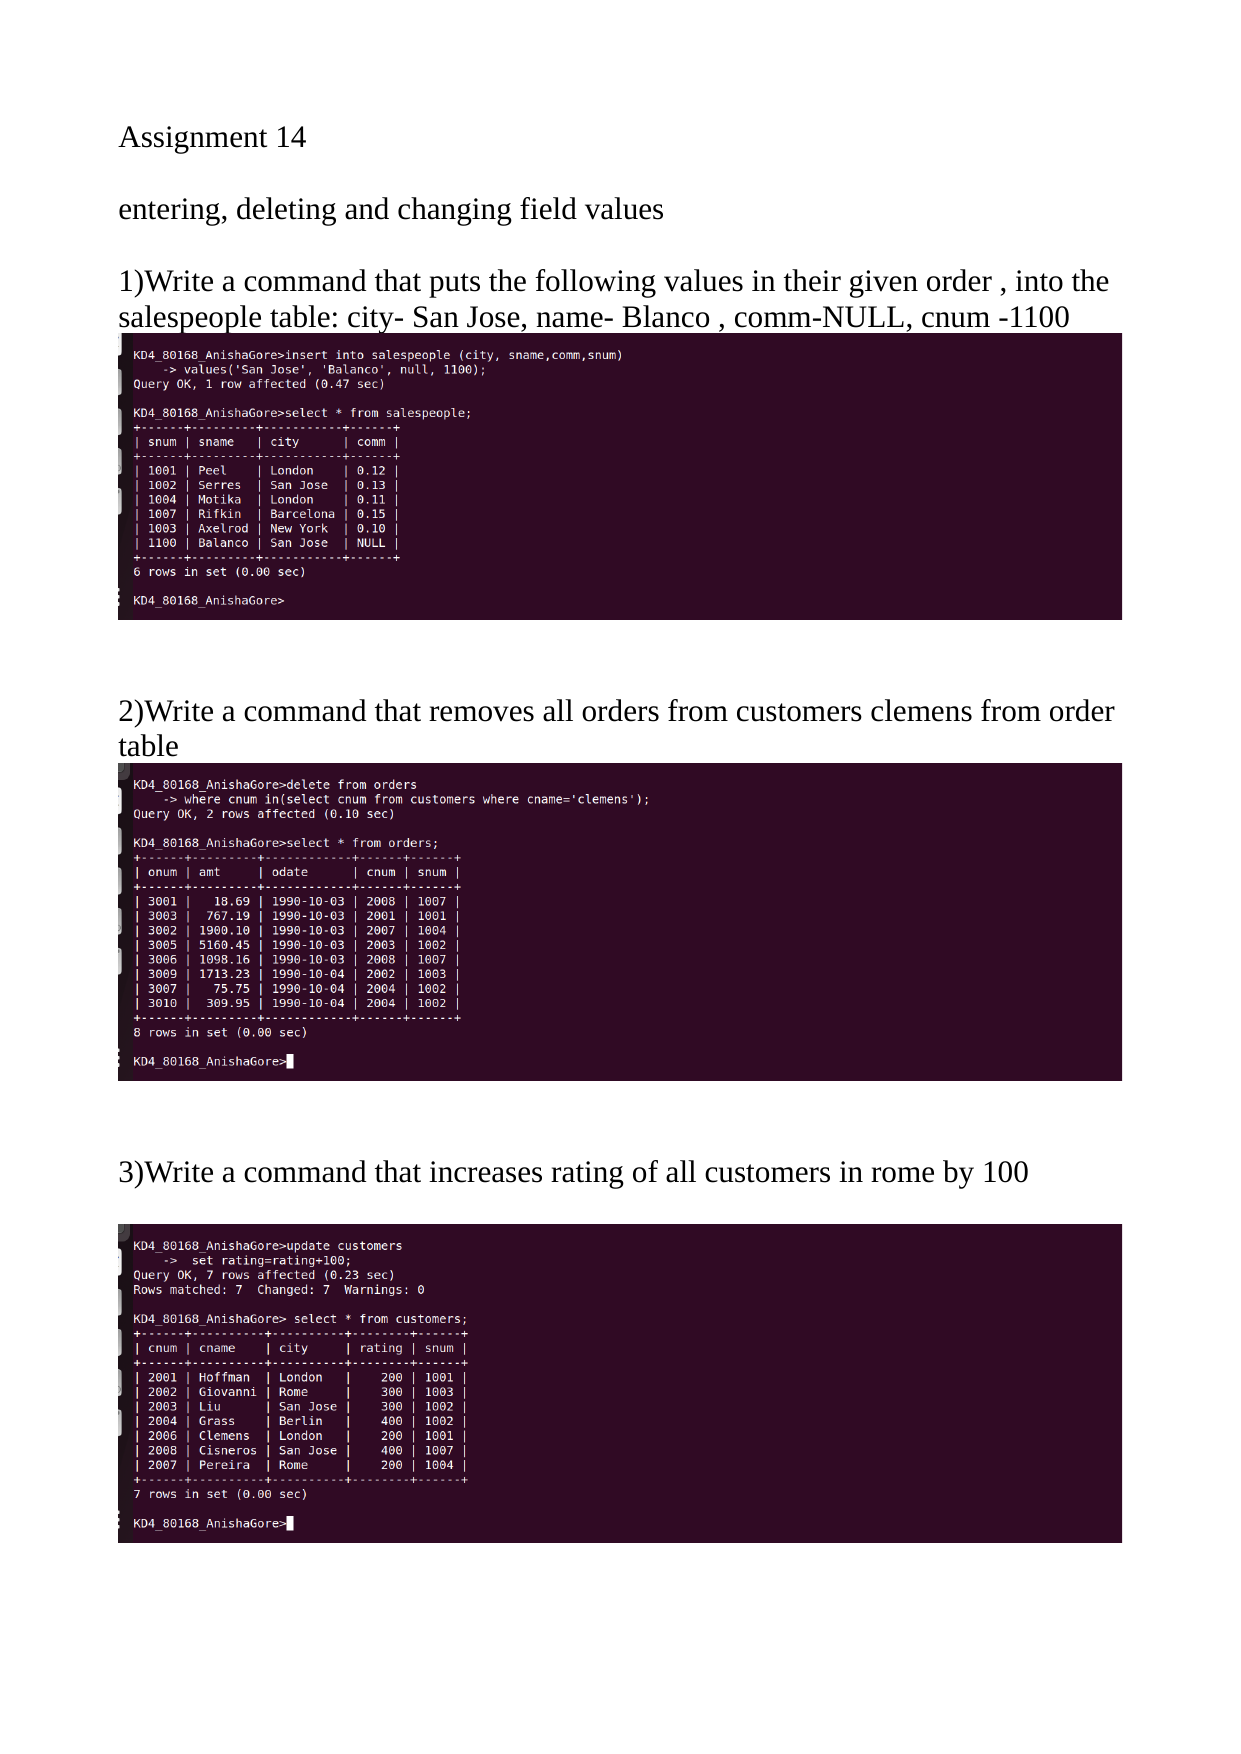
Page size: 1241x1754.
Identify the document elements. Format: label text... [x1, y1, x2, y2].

picture [118, 763, 1123, 1081]
text 1)Write a command that puts the following values in their given order , into the salespeople table: city- San Jose, name- Blanco , comm-NULL, cnum -1100 [118, 262, 1122, 333]
text Assignment 14 [118, 118, 1122, 154]
text 3)Write a command that increases rating of all customers in rome by 100 [118, 1153, 1122, 1189]
text entering, deleting and changing field values [118, 190, 1122, 226]
text 2)Write a command that removes all orders from customers clemens from order table [118, 692, 1122, 763]
picture [118, 333, 1123, 620]
picture [118, 1224, 1123, 1543]
